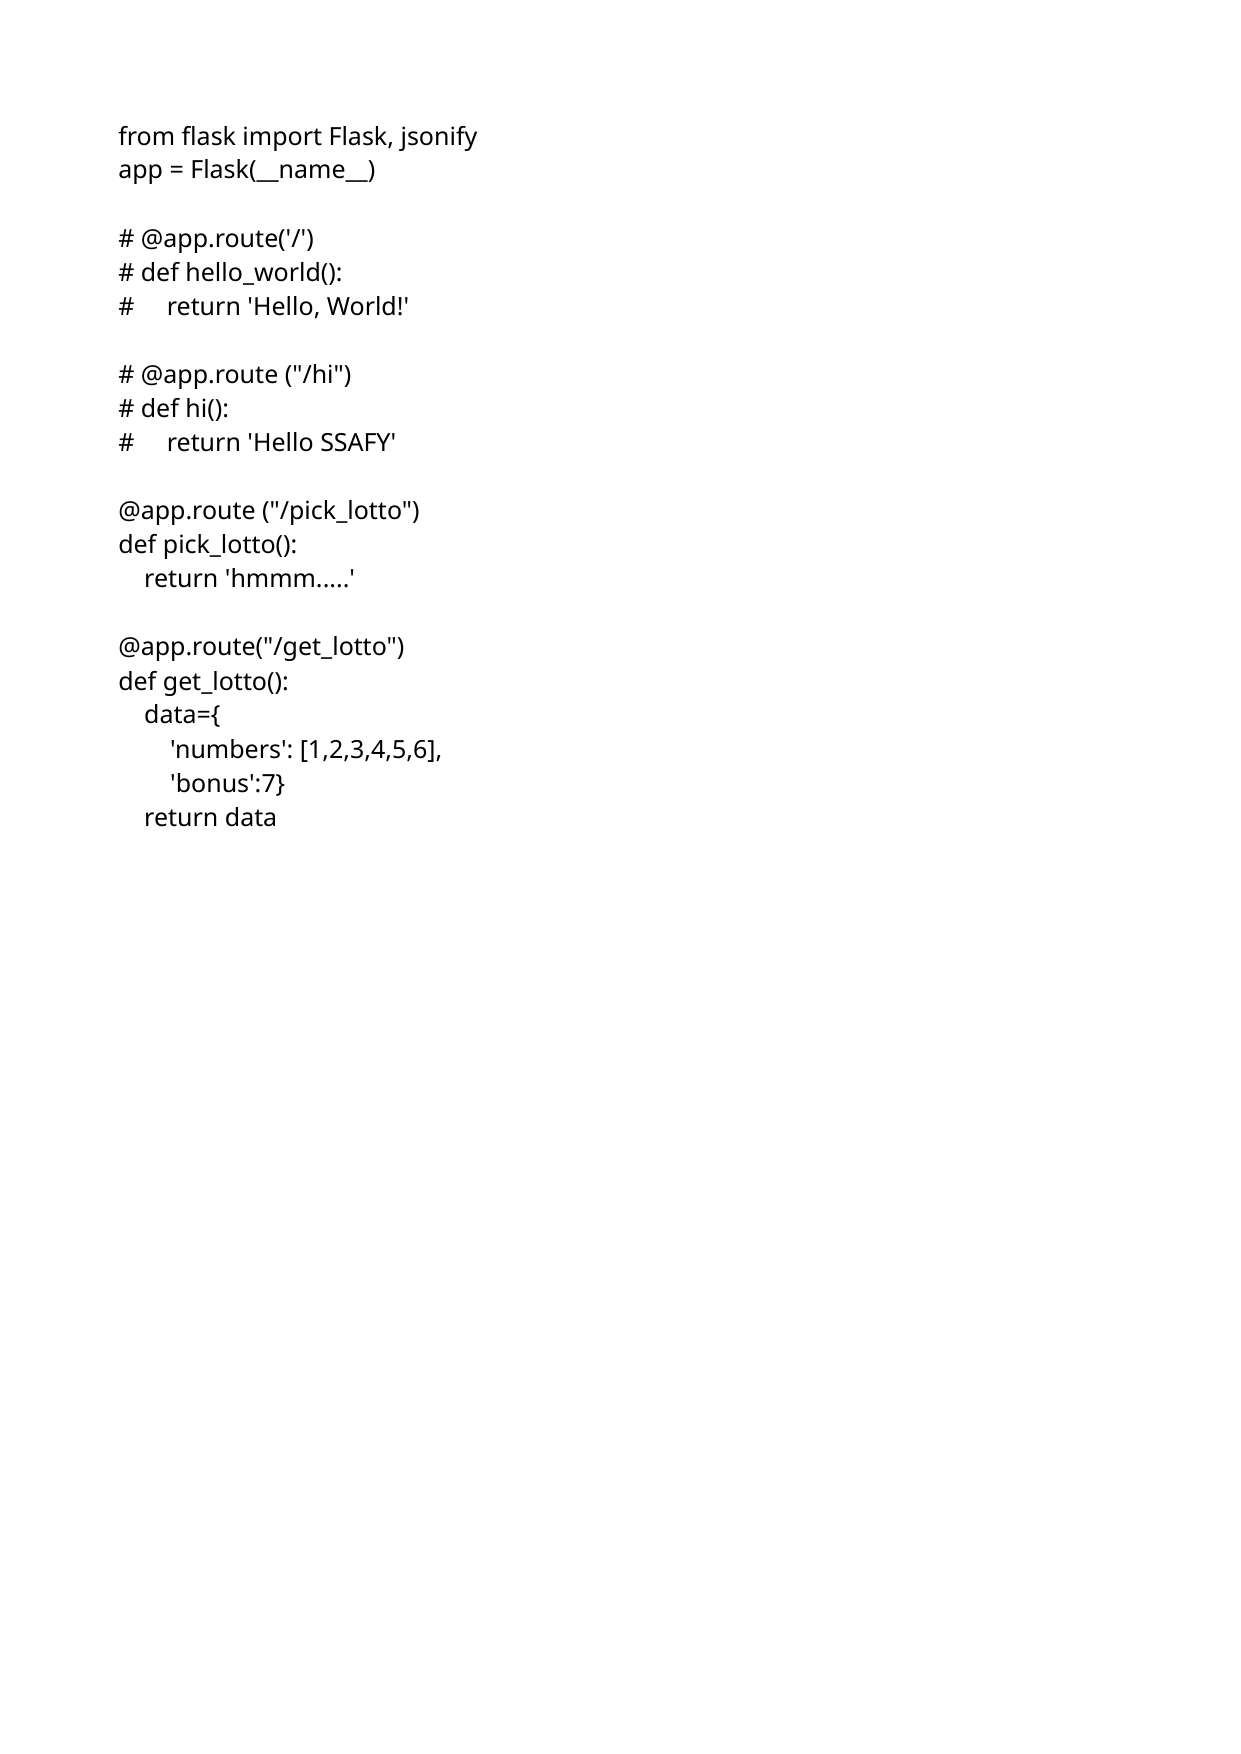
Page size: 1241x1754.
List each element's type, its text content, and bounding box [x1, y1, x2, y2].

text from flask import Flask, jsonify app = Flask(__name__) # @app.route('/') # def hello_world(): # return 'Hello, World!' # @app.route ("/hi") # def hi(): # return 'Hello SSAFY' @app.route ("/pick_lotto") def pick_lotto(): return 'hmmm.....' @app.route("/get_lotto") def get_lotto(): data={ 'numbers': [1,2,3,4,5,6], 'bonus':7} return data [118, 118, 1122, 833]
